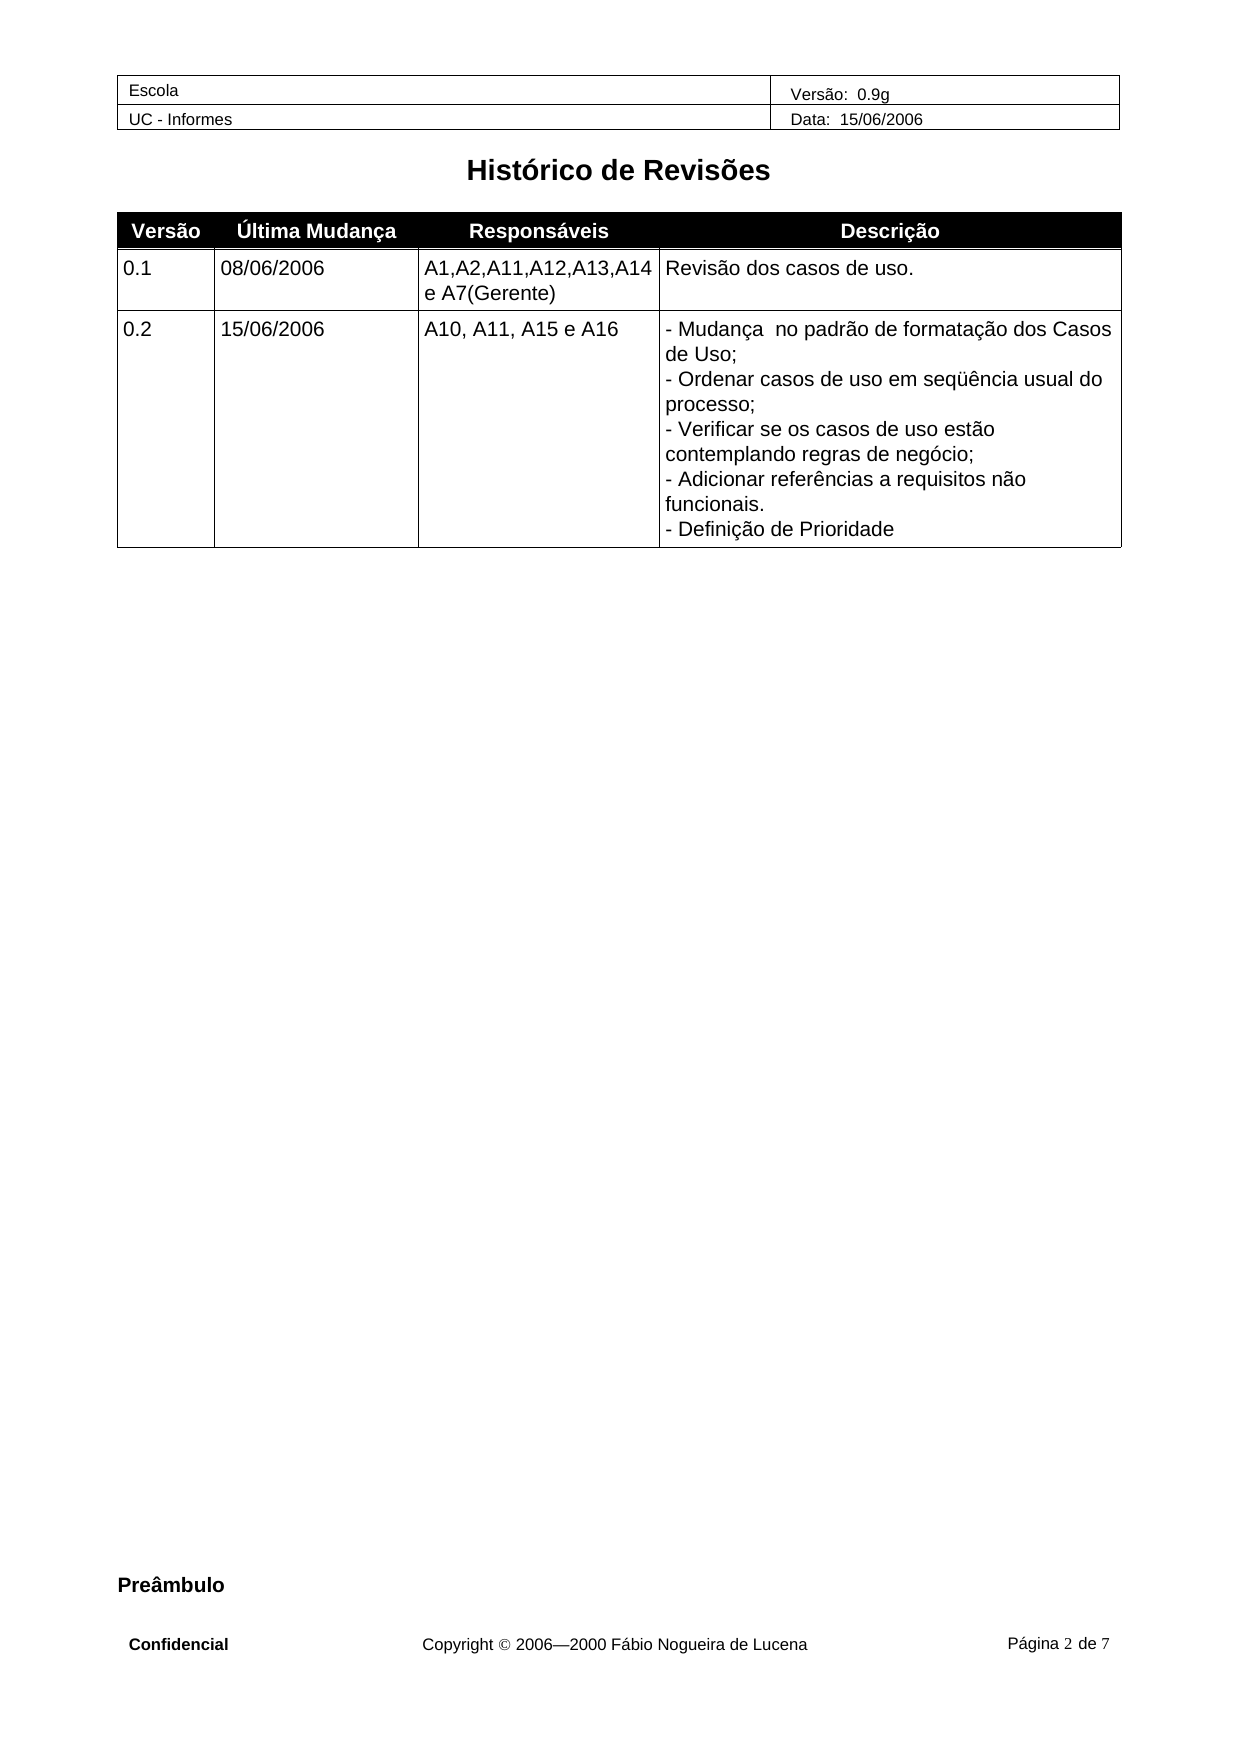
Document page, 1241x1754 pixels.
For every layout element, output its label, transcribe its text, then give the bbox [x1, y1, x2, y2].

table_cell 08/06/2006 [215, 250, 418, 310]
table_cell A10, A11, A15 e A16 [419, 311, 659, 547]
table_header Descrição [660, 213, 1121, 248]
table_cell 0.2 [118, 311, 214, 547]
table_cell 0.1 [118, 250, 214, 310]
table_cell A1,A2,A11,A12,A13,A14 e A7(Gerente) [419, 250, 659, 310]
table_cell 15/06/2006 [215, 311, 418, 547]
table_header Versão [118, 213, 214, 248]
text Histórico de Revisões [117, 154, 1120, 187]
text Preâmbulo [117, 1572, 1120, 1597]
table_cell Revisão dos casos de uso. [660, 250, 1121, 310]
table_cell - Mudança no padrão de formatação dos Casos de Uso; - Ordenar casos de uso em seqüência usual do processo; - Verificar se os casos de uso estão contemplando regras de negócio; - Adicionar referências a requisitos não funcionais. - Definição de Prioridade [660, 311, 1121, 547]
table_header Responsáveis [419, 213, 659, 248]
table_header Última Mudança [215, 213, 418, 248]
